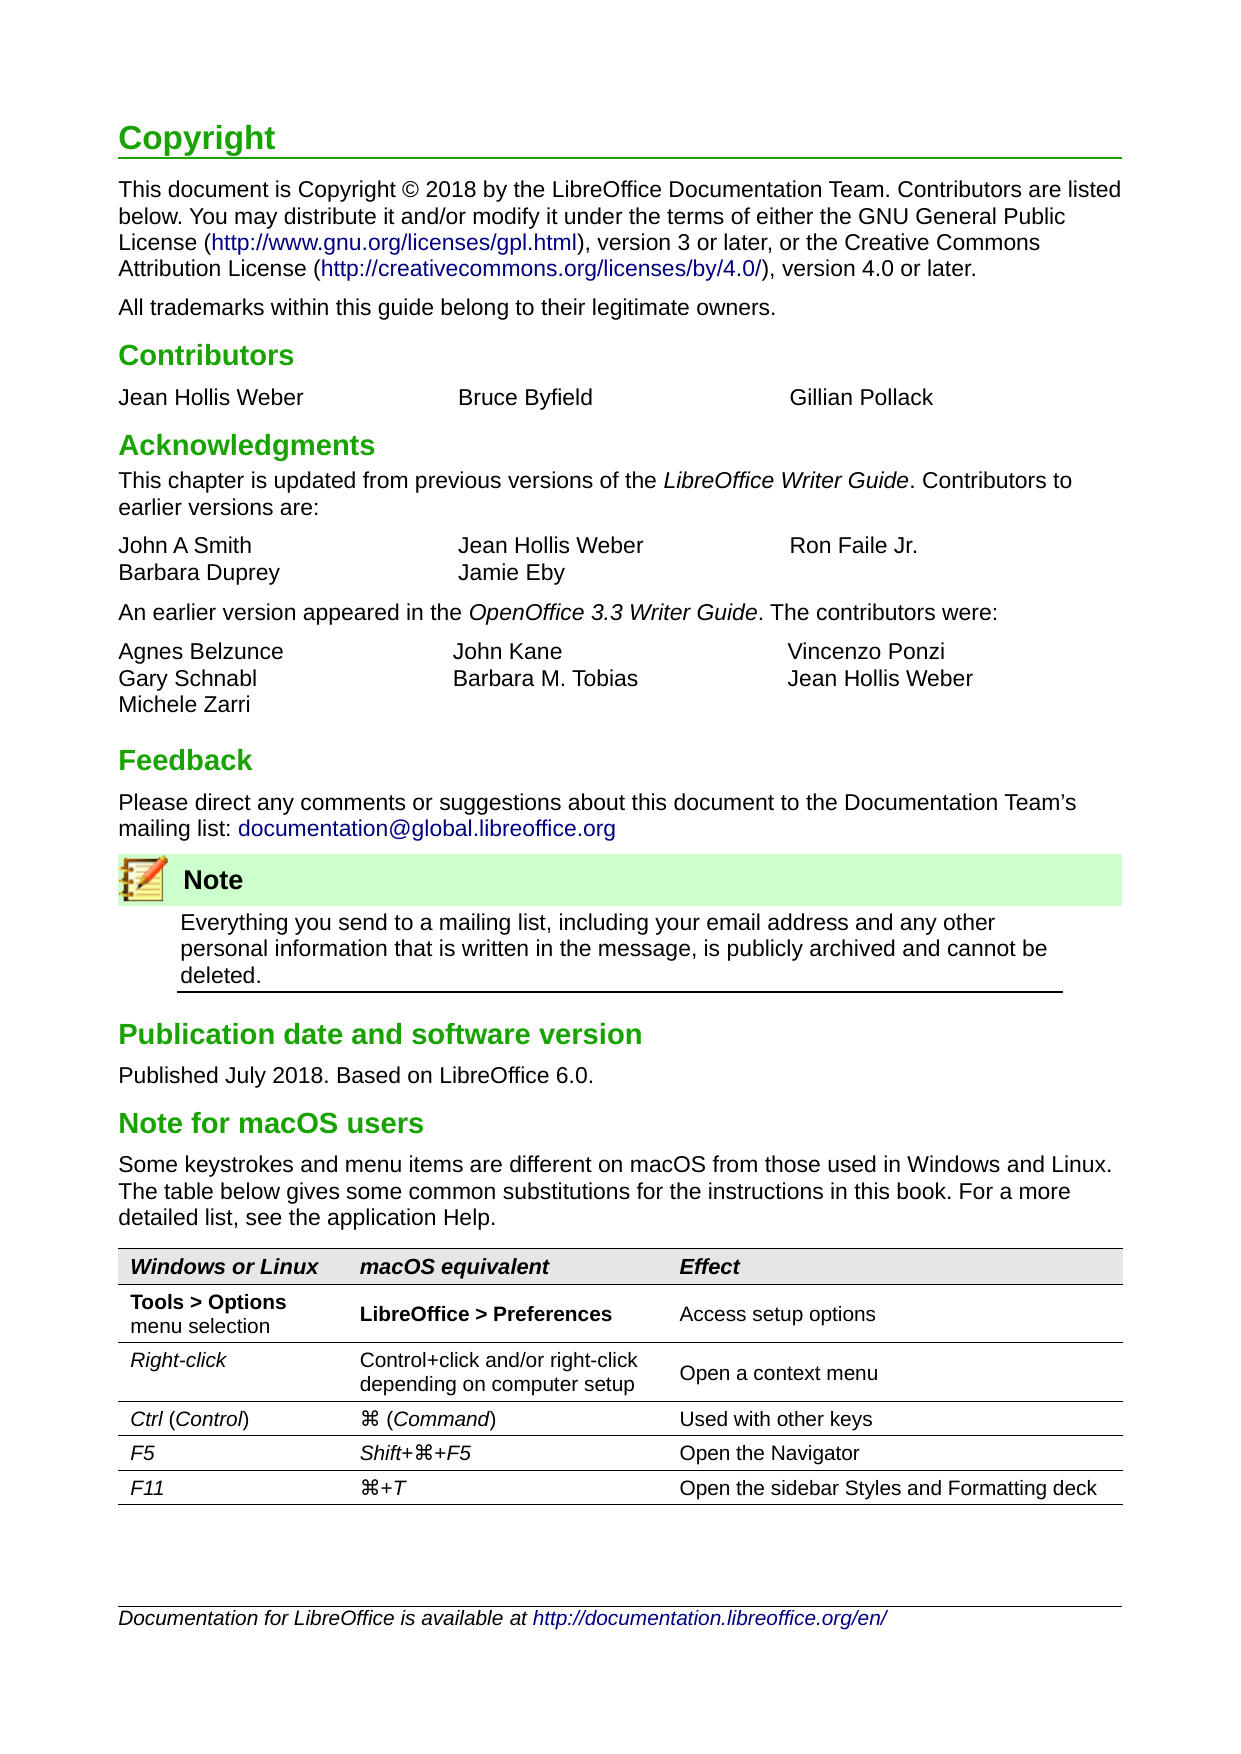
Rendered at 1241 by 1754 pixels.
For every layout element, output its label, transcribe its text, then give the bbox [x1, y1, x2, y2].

table_header John Kane [453, 638, 787, 664]
text Published July 2018. Based on LibreOffice 6.0. [118, 1062, 1122, 1088]
table_cell Michele Zarri [118, 691, 453, 719]
table_cell Access setup options [667, 1285, 1123, 1342]
table_header Jean Hollis Weber [118, 384, 458, 410]
subtitle Copyright [118, 118, 1122, 157]
table_header John A Smith [118, 533, 458, 559]
subtitle Note for macOS users [118, 1106, 1122, 1139]
subtitle Contributors [118, 338, 1122, 372]
subtitle Note [118, 854, 1122, 906]
table_cell Open the Navigator [667, 1436, 1123, 1470]
table_cell [789, 559, 1122, 587]
table_header Bruce Byfield [458, 384, 789, 410]
table_cell ⌘ (Command) [348, 1402, 667, 1435]
table_cell Barbara Duprey [118, 559, 458, 587]
table_cell [788, 691, 1122, 719]
picture [119, 854, 170, 905]
table_header Ron Faile Jr. [789, 533, 1122, 559]
text Please direct any comments or suggestions about this document to the Documentation Team’s mailing list: documentation@global.libreoffice.org [118, 788, 1122, 841]
table_header Windows or Linux [118, 1249, 348, 1284]
table_header Effect [667, 1249, 1123, 1284]
table_cell Right-click [118, 1343, 348, 1401]
table_cell Gary Schnabl [118, 665, 453, 691]
text Everything you send to a mailing list, including your email address and any other personal information that is written in the message, is publicly archived and cannot be deleted. [177, 906, 1063, 991]
subtitle Publication date and software version [118, 1017, 1122, 1050]
table_header Gillian Pollack [789, 384, 1122, 410]
table_header macOS equivalent [348, 1249, 667, 1284]
text An earlier version appeared in the OpenOffice 3.3 Writer Guide. The contributors were: [118, 599, 1122, 626]
table_cell LibreOffice > Preferences [348, 1285, 667, 1342]
text Some keystrokes and menu items are different on macOS from those used in Windows and Linux. The table below gives some common substitutions for the instructions in this book. For a more detailed list, see the application Help. [118, 1151, 1122, 1230]
text This chapter is updated from previous versions of the LibreOffice Writer Guide. Contributors to earlier versions are: [118, 467, 1122, 520]
table_cell Shift+⌘+F5 [348, 1436, 667, 1470]
table_header Vincenzo Ponzi [788, 638, 1122, 664]
table_header Agnes Belzunce [118, 638, 453, 664]
table_cell Control+click and/or right-click depending on computer setup [348, 1343, 667, 1401]
table_cell Barbara M. Tobias [453, 665, 787, 691]
table_cell Tools > Options menu selection [118, 1285, 348, 1342]
table_cell Open a context menu [667, 1343, 1123, 1401]
table_cell Ctrl (Control) [118, 1402, 348, 1435]
table_cell Used with other keys [667, 1402, 1123, 1435]
subtitle Acknowledgments [118, 428, 1122, 461]
subtitle Feedback [118, 743, 1122, 777]
table_cell F5 [118, 1436, 348, 1470]
table_cell F11 [118, 1471, 348, 1504]
table_cell Jamie Eby [458, 559, 789, 587]
table_header Jean Hollis Weber [458, 533, 789, 559]
table_cell [453, 691, 787, 719]
table_cell Jean Hollis Weber [788, 665, 1122, 691]
text This document is Copyright © 2018 by the LibreOffice Documentation Team. Contributors are listed below. You may distribute it and/or modify it under the terms of either the GNU General Public License (http://www.gnu.org/licenses/gpl.html), version 3 or later, or the Creative Commons Attribution License (http://creativecommons.org/licenses/by/4.0/), version 4.0 or later. [118, 176, 1122, 282]
table_cell Open the sidebar Styles and Formatting deck [667, 1471, 1123, 1504]
text All trademarks within this guide belong to their legitimate owners. [118, 294, 1122, 321]
table_cell ⌘+T [348, 1471, 667, 1504]
